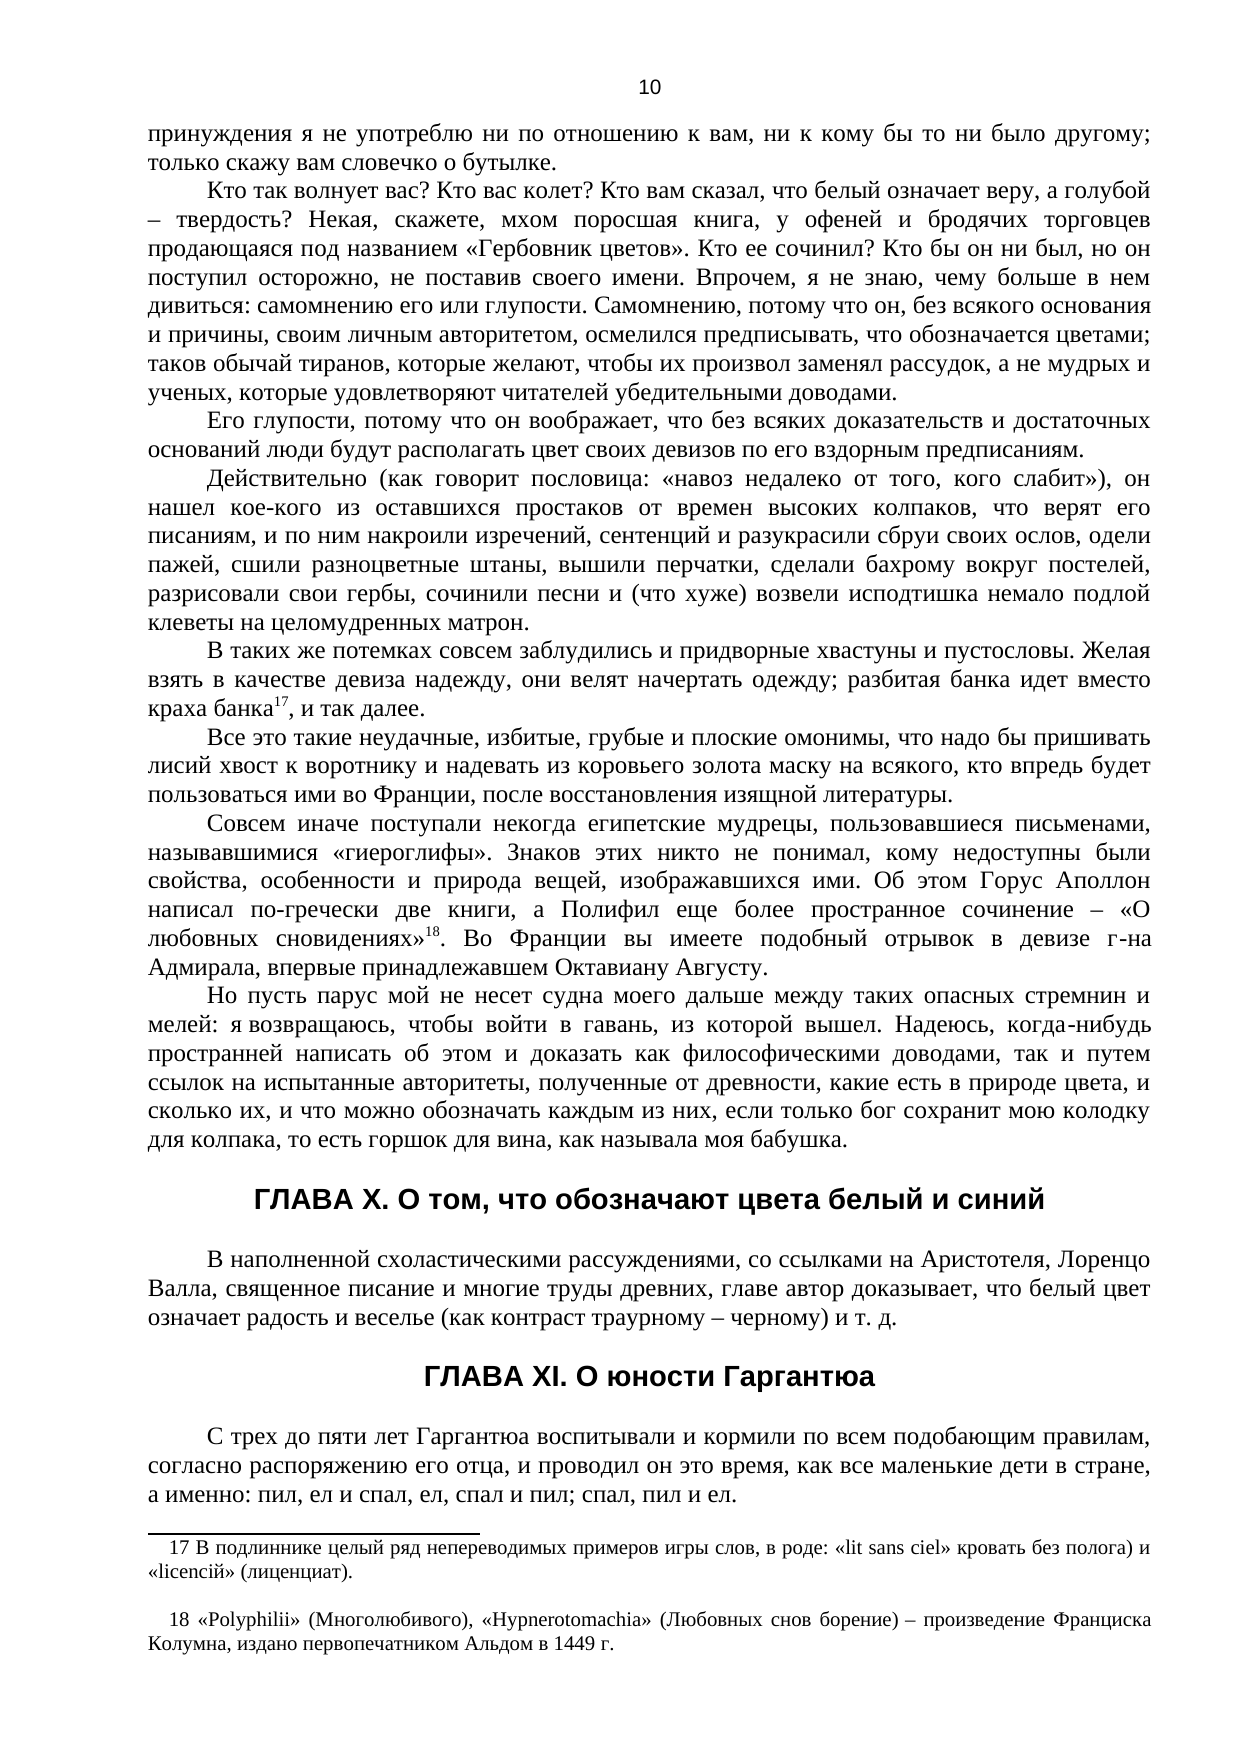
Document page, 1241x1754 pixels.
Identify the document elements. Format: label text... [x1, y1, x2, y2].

text Кто так волнует вас? Кто вас колет? Кто вам сказал, что белый означает веру, а голубой – твердость? Некая, скажете, мхом поросшая книга, у офеней и бродячих торговцев продающаяся под названием «Гербовник цветов». Кто ее сочинил? Кто бы он ни был, но он поступил осторожно, не поставив своего имени. Впрочем, я не знаю, чему больше в нем дивиться: самомнению его или глупости. Самомнению, потому что он, без всякого основания и причины, своим личным авторитетом, осмелился предписывать, что обозначается цветами; таков обычай тиранов, которые желают, чтобы их произвол заменял рассудок, а не мудрых и ученых, которые удовлетворяют читателей убедительными доводами. [148, 176, 1152, 406]
text Его глупости, потому что он воображает, что без всяких доказательств и достаточных оснований люди будут располагать цвет своих девизов по его вздорным предписаниям. [148, 406, 1152, 463]
text С трех до пяти лет Гаргантюа воспитывали и кормили по всем подобающим правилам, согласно распоряжению его отца, и проводил он это время, как все маленькие дети в стране, а именно: пил, ел и спал, ел, спал и пил; спал, пил и ел. [148, 1421, 1152, 1508]
text В таких же потемках совсем заблудились и придворные хвастуны и пустословы. Желая взять в качестве девиза надежду, они велят начертать одежду; разбитая банка идет вместо краха банка, и так далее. [148, 636, 1152, 722]
subtitle ГЛАВА XI. О юности Гаргантюа [148, 1359, 1152, 1393]
text принуждения я не употреблю ни по отношению к вам, ни к кому бы то ни было другому; только скажу вам словечко о бутылке. [148, 118, 1152, 176]
text Но пусть парус мой не несет судна моего дальше между таких опасных стремнин и мелей: я возвращаюсь, чтобы войти в гавань, из которой вышел. Надеюсь, когда‑нибудь пространней написать об этом и доказать как философическими доводами, так и путем ссылок на испытанные авторитеты, полученные от древности, какие есть в природе цвета, и сколько их, и что можно обозначать каждым из них, если только бог сохранит мою колодку для колпака, то есть горшок для вина, как называла моя бабушка. [148, 981, 1152, 1153]
text Все это такие неудачные, избитые, грубые и плоские омонимы, что надо бы пришивать лисий хвост к воротнику и надевать из коровьего золота маску на всякого, кто впредь будет пользоваться ими во Франции, после восстановления изящной литературы. [148, 722, 1152, 808]
text «Polyphilii» (Многолюбивого), «Hypnerotomachia» (Любовных снов борение) – произведение Франциска Колумна, издано первопечатником Альдом в 1449 г. [148, 1607, 1152, 1655]
subtitle ГЛАВА X. О том, что обозначают цвета белый и синий [148, 1182, 1152, 1215]
text Совсем иначе поступали некогда египетские мудрецы, пользовавшиеся письменами, называвшимися «гиероглифы». Знаков этих никто не понимал, кому недоступны были свойства, особенности и природа вещей, изображавшихся ими. Об этом Горус Аполлон написал по‑гречески две книги, а Полифил еще более пространное сочинение – «О любовных сновидениях». Во Франции вы имеете подобный отрывок в девизе г‑на Адмирала, впервые принадлежавшем Октавиану Августу. [148, 808, 1152, 981]
text В наполненной схоластическими рассуждениями, со ссылками на Аристотеля, Лоренцо Валла, священное писание и многие труды древних, главе автор доказывает, что белый цвет означает радость и веселье (как контраст траурному – черному) и т. д. [148, 1244, 1152, 1330]
text В подлиннике целый ряд непереводимых примеров игры слов, в роде: «lit sans ciel» кровать без полога) и «licenciй» (лиценциат). [148, 1534, 1152, 1583]
text Действительно (как говорит пословица: «навоз недалеко от того, кого слабит»), он нашел кое‑кого из оставшихся простаков от времен высоких колпаков, что верят его писаниям, и по ним накроили изречений, сентенций и разукрасили сбруи своих ослов, одели пажей, сшили разноцветные штаны, вышили перчатки, сделали бахрому вокруг постелей, разрисовали свои гербы, сочинили песни и (что хуже) возвели исподтишка немало подлой клеветы на целомудренных матрон. [148, 463, 1152, 636]
